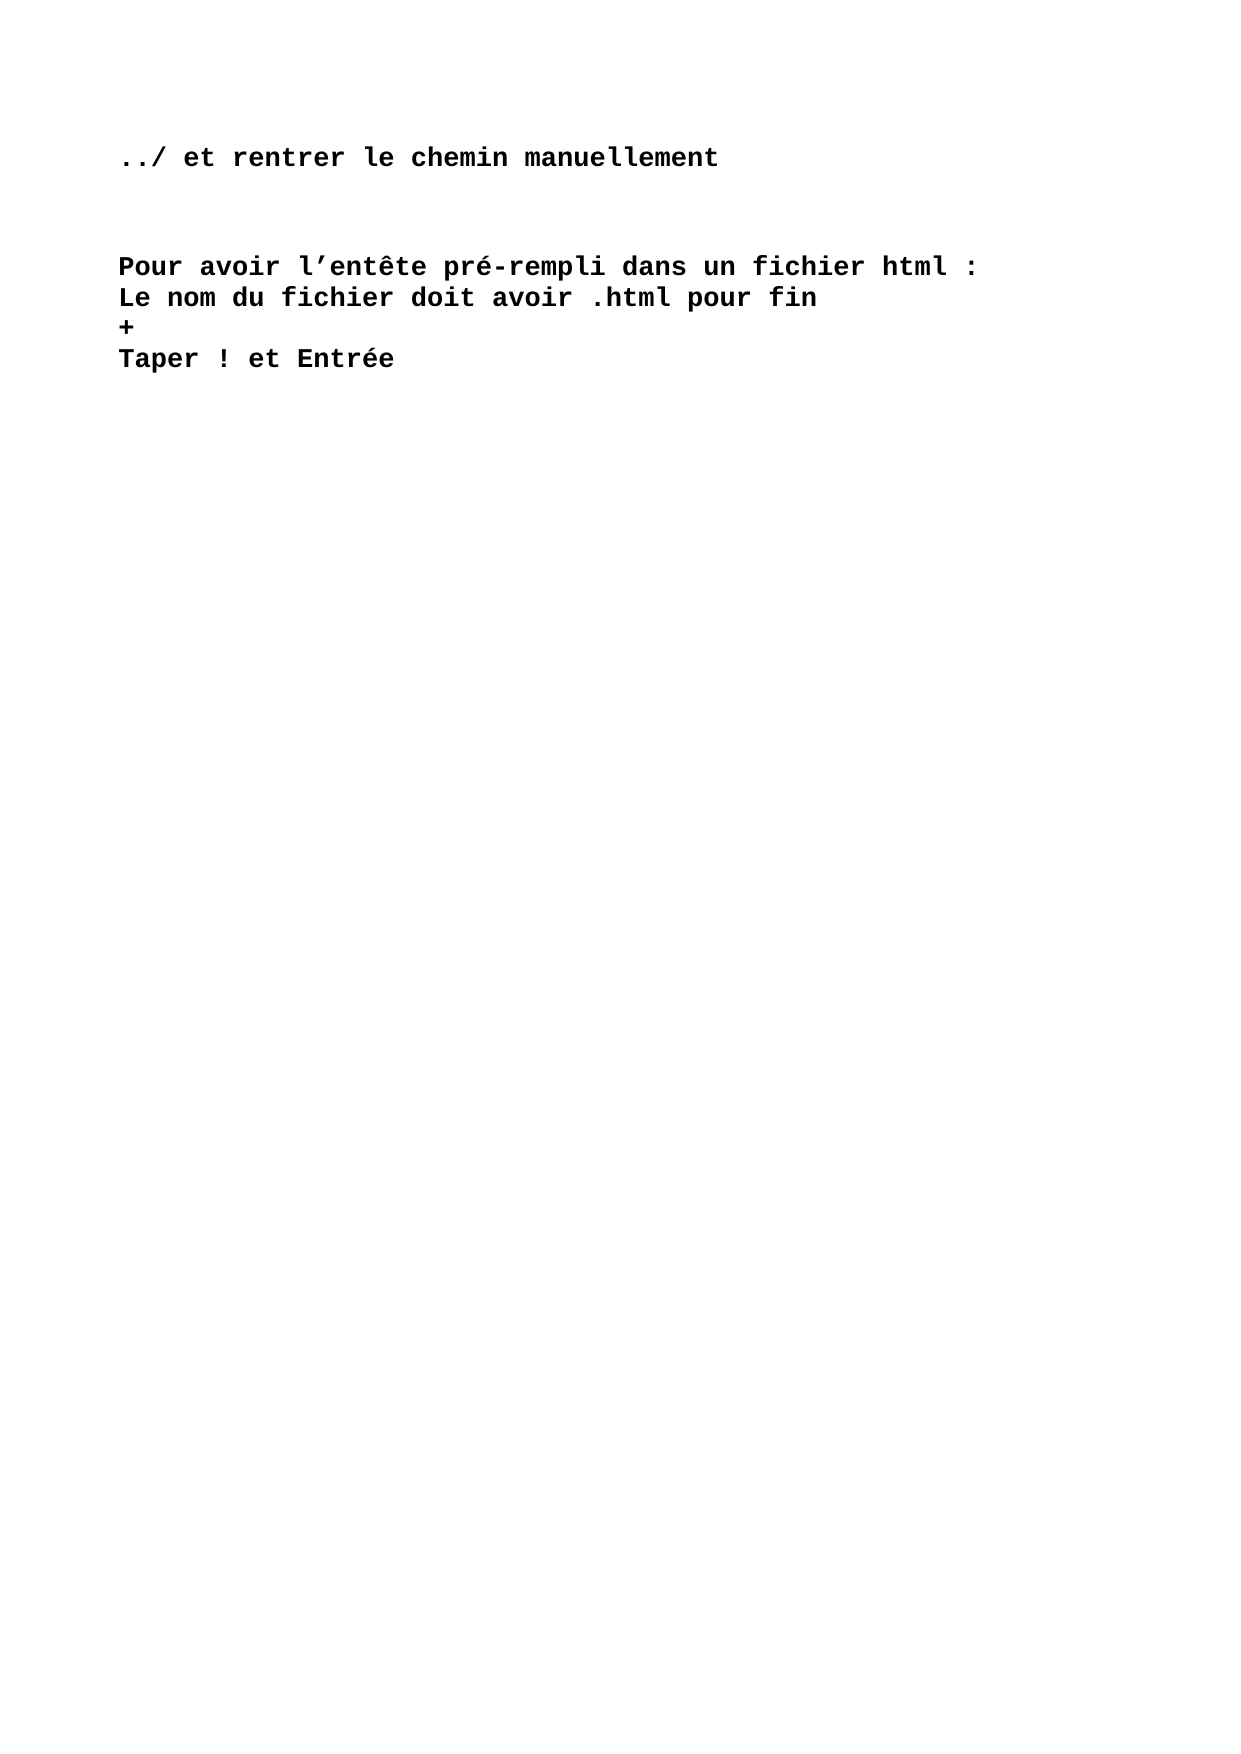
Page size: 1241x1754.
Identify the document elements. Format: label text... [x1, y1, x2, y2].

text Le nom du fichier doit avoir .html pour fin [118, 283, 1122, 314]
text Taper ! et Entrée [118, 345, 1122, 376]
text Pour avoir l’entête pré-rempli dans un fichier html : [118, 253, 1122, 283]
text ../ et rentrer le chemin manuellement [118, 144, 1122, 175]
text + [118, 314, 1122, 345]
